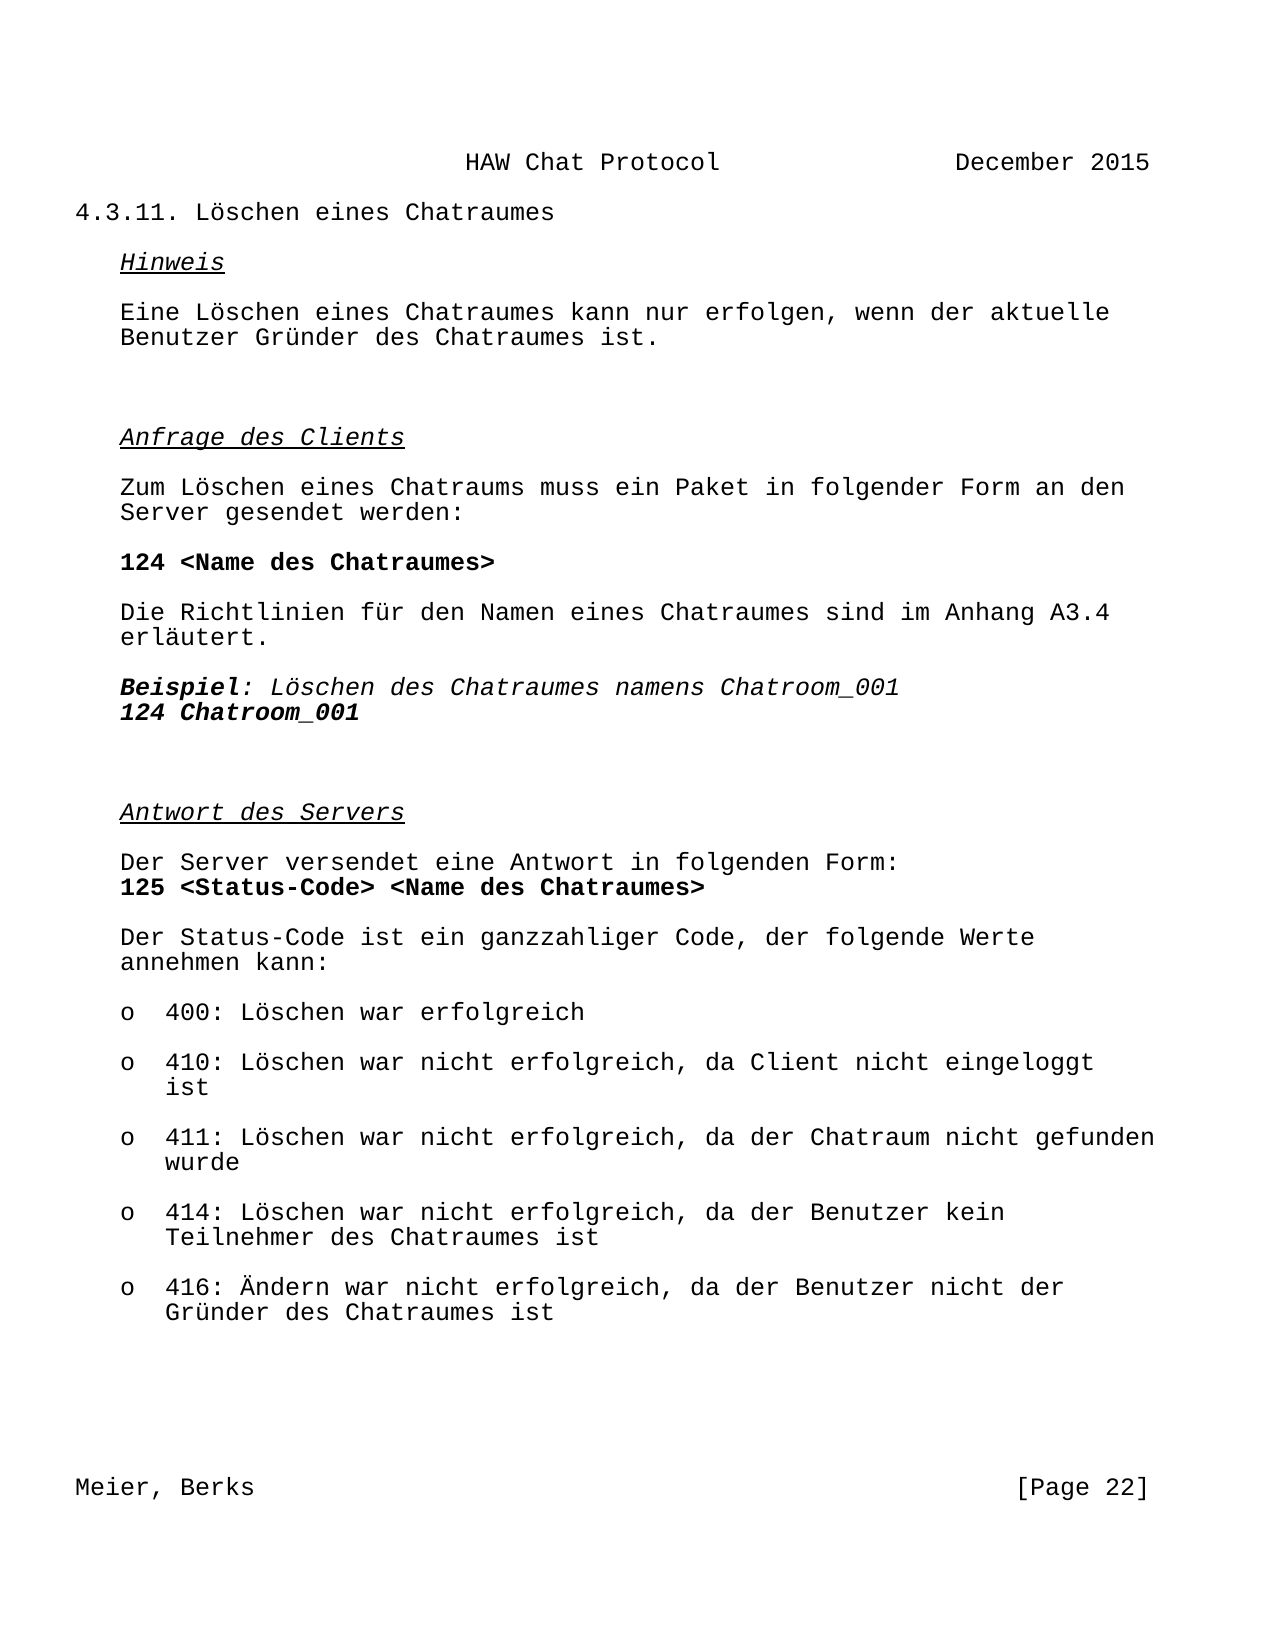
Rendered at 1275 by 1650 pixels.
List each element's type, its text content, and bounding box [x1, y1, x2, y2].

text Eine Löschen eines Chatraumes kann nur erfolgen, wenn der aktuelle Benutzer Gründer des Chatraumes ist. [120, 300, 1155, 350]
list 410: Löschen war nicht erfolgreich, da Client nicht eingeloggt ist [120, 1050, 1155, 1100]
list 414: Löschen war nicht erfolgreich, da der Benutzer kein Teilnehmer des Chatraumes ist [120, 1200, 1155, 1250]
list Anfrage des Clients [120, 425, 1155, 450]
text Beispiel: Löschen des Chatraumes namens Chatroom_001 124 Chatroom_001 [120, 675, 1155, 725]
text Die Richtlinien für den Namen eines Chatraumes sind im Anhang A3.4 erläutert. [120, 600, 1155, 650]
list 411: Löschen war nicht erfolgreich, da der Chatraum nicht gefunden wurde [120, 1125, 1155, 1175]
text Der Server versendet eine Antwort in folgenden Form: 125 <Status-Code> <Name des Chatraumes> [120, 850, 1155, 900]
list 416: Ändern war nicht erfolgreich, da der Benutzer nicht der Gründer des Chatraumes ist [120, 1275, 1155, 1325]
text 124 <Name des Chatraumes> [120, 550, 1155, 575]
list 400: Löschen war erfolgreich [120, 1000, 1155, 1025]
subtitle Löschen eines Chatraumes [75, 200, 1155, 225]
list Antwort des Servers [120, 800, 1155, 825]
text Hinweis [120, 250, 1155, 275]
text Zum Löschen eines Chatraums muss ein Paket in folgender Form an den Server gesendet werden: [120, 475, 1155, 525]
text Der Status-Code ist ein ganzzahliger Code, der folgende Werte annehmen kann: [120, 925, 1155, 975]
